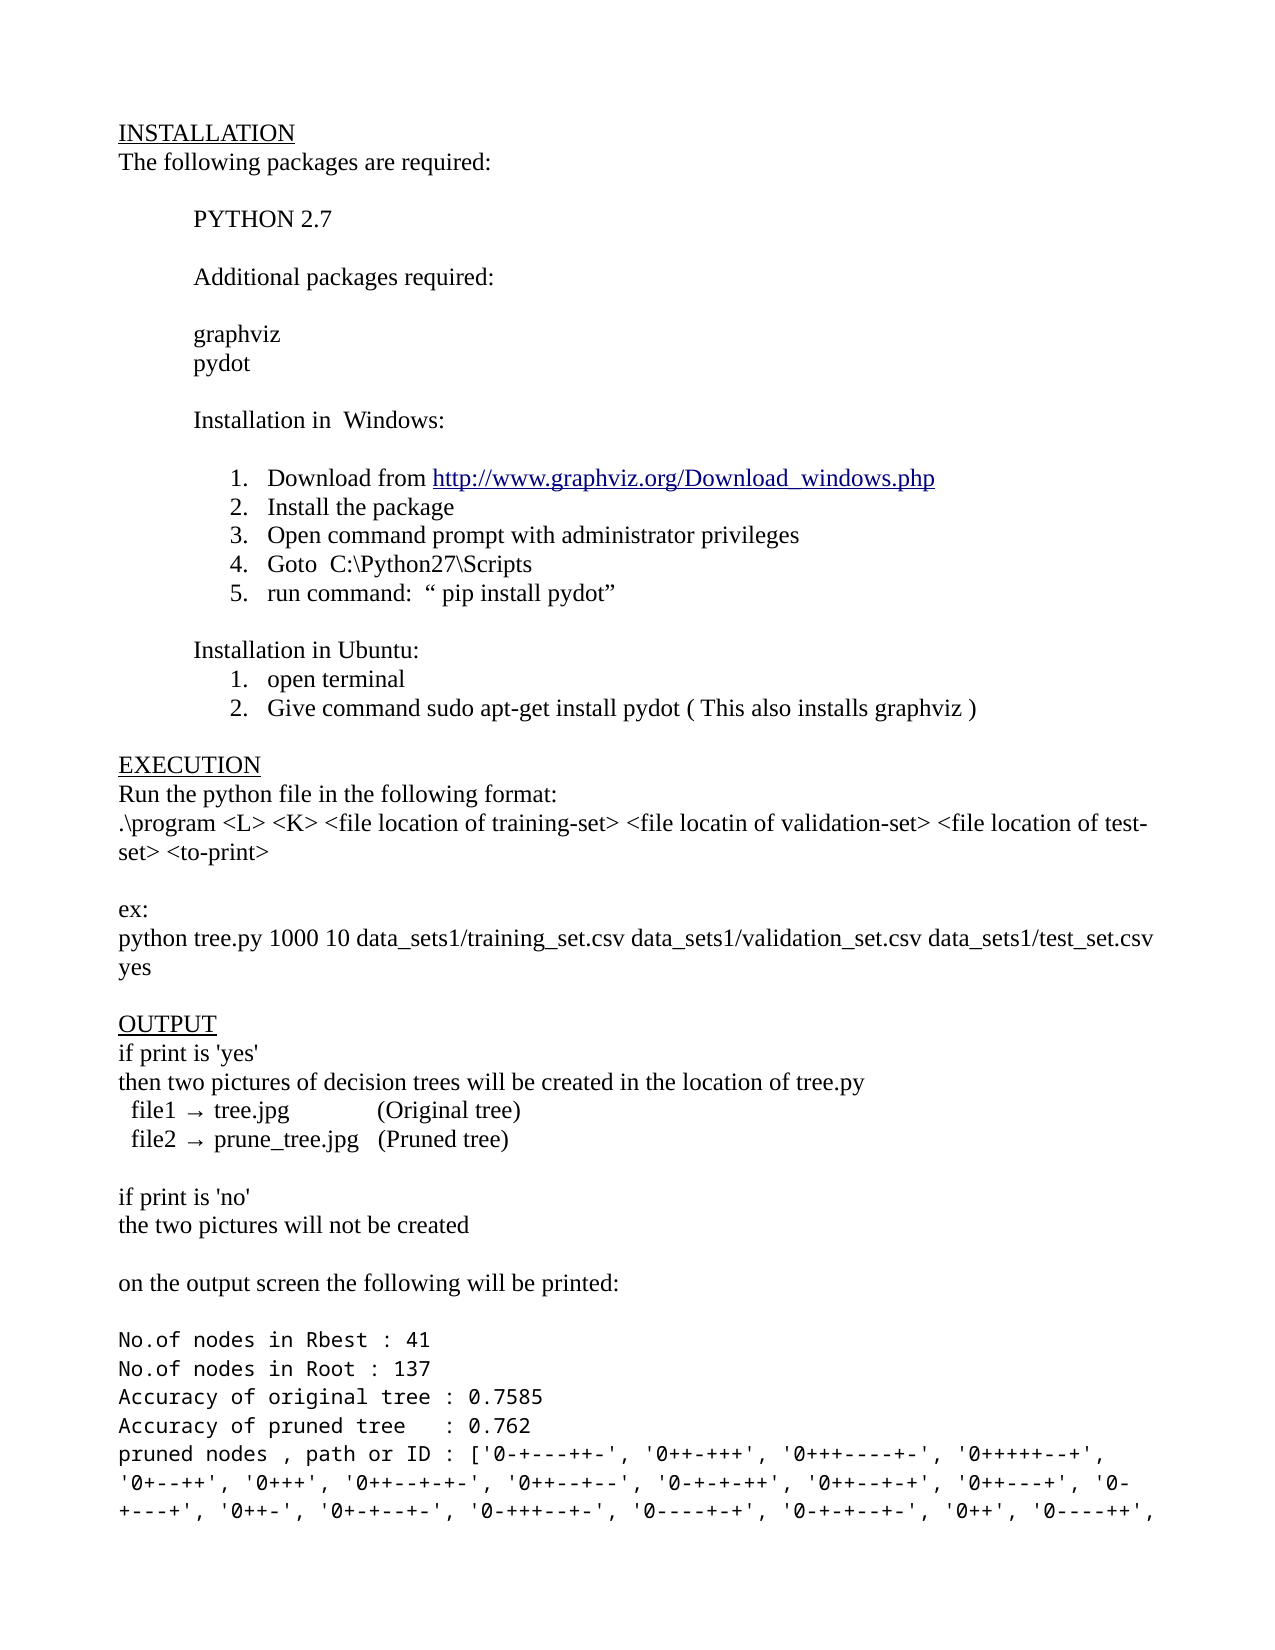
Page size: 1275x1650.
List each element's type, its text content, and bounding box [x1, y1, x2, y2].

text if print is 'no' [118, 1182, 1157, 1211]
text graphviz [118, 319, 1157, 348]
list Install the package [229, 492, 1157, 521]
text The following packages are required: [118, 147, 1157, 176]
text then two pictures of decision trees will be created in the location of tree.py [118, 1067, 1157, 1096]
list open terminal [229, 664, 1157, 693]
text file2 → prune_tree.jpg (Pruned tree) [118, 1124, 1157, 1153]
text EXECUTION [118, 751, 1157, 779]
text file1 → tree.jpg (Original tree) [118, 1096, 1157, 1124]
text .\program <L> <K> <file location of training-set> <file locatin of validation-set> <file location of test-set> <to-print> [118, 808, 1157, 866]
text pydot [118, 348, 1157, 377]
text python tree.py 1000 10 data_sets1/training_set.csv data_sets1/validation_set.csv data_sets1/test_set.csv yes [118, 923, 1157, 981]
list run command: “ pip install pydot” [229, 578, 1157, 607]
text on the output screen the following will be printed: [118, 1268, 1157, 1297]
text Run the python file in the following format: [118, 779, 1157, 808]
text No.of nodes in Root : 137 [118, 1354, 1157, 1382]
text the two pictures will not be created [118, 1211, 1157, 1239]
text ex: [118, 894, 1157, 923]
list Goto C:\Python27\Scripts [229, 549, 1157, 578]
text Installation in Windows: [118, 406, 1157, 434]
text Installation in Ubuntu: [118, 636, 1157, 664]
text No.of nodes in Rbest : 41 [118, 1326, 1157, 1354]
text pruned nodes , path or ID : ['0-+---++-', '0++-+++', '0+++----+-', '0+++++--+', '0+--++', '0+++', '0++--+-+-', '0++--+--', '0-+-+-++', '0++--+-+', '0++---+', '0-+---+', '0++-', '0+-+--+-', '0-+++--+-', '0----+-+', '0-+-+--+-', '0++', '0----++', [118, 1439, 1157, 1525]
text INSTALLATION [118, 118, 1157, 147]
text PYTHON 2.7 [118, 204, 1157, 233]
list Download from http://www.graphviz.org/Download_windows.php [229, 463, 1157, 492]
text OUTPUT [118, 1009, 1157, 1038]
text Additional packages required: [118, 262, 1157, 291]
text Accuracy of pruned tree : 0.762 [118, 1411, 1157, 1439]
text Accuracy of original tree : 0.7585 [118, 1382, 1157, 1411]
list Open command prompt with administrator privileges [229, 521, 1157, 549]
list Give command sudo apt-get install pydot ( This also installs graphviz ) [229, 693, 1157, 722]
text if print is 'yes' [118, 1038, 1157, 1067]
